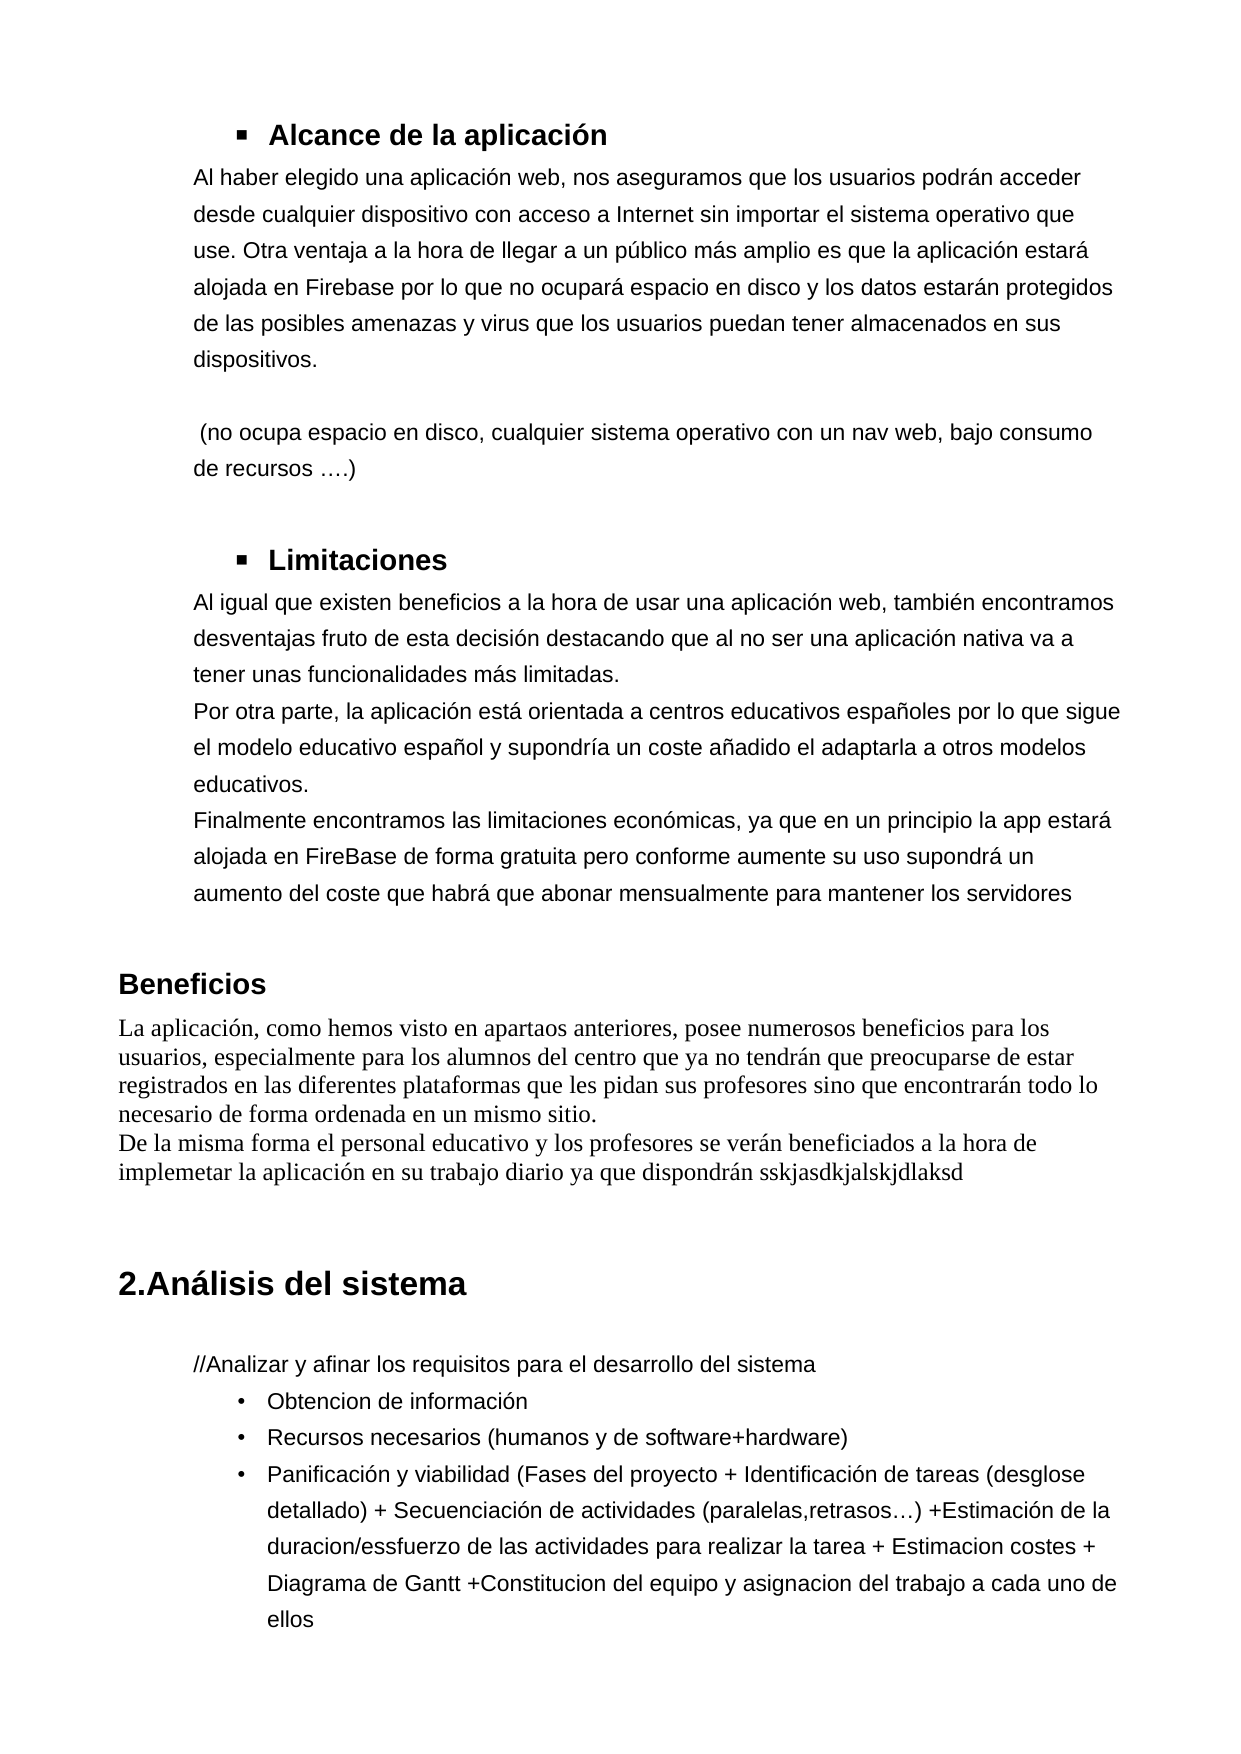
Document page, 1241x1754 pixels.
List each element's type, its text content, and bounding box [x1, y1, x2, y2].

subtitle Alcance de la aplicación [231, 118, 1122, 152]
subtitle Beneficios [118, 967, 1122, 1001]
text De la misma forma el personal educativo y los profesores se verán beneficiados a la hora de implemetar la aplicación en su trabajo diario ya que dispondrán sskjasdkjalskjdlaksd [118, 1128, 1122, 1186]
text Al igual que existen beneficios a la hora de usar una aplicación web, también encontramos desventajas fruto de esta decisión destacando que al no ser una aplicación nativa va a tener unas funcionalidades más limitadas. [193, 589, 1122, 688]
list Obtencion de información [237, 1388, 1122, 1414]
text Al haber elegido una aplicación web, nos aseguramos que los usuarios podrán acceder desde cualquier dispositivo con acceso a Internet sin importar el sistema operativo que use. Otra ventaja a la hora de llegar a un público más amplio es que la aplicación estará alojada en Firebase por lo que no ocupará espacio en disco y los datos estarán protegidos de las posibles amenazas y virus que los usuarios puedan tener almacenados en sus dispositivos. [193, 164, 1122, 372]
list Recursos necesarios (humanos y de software+hardware) [237, 1424, 1122, 1451]
text (no ocupa espacio en disco, cualquier sistema operativo con un nav web, bajo consumo de recursos ….) [193, 419, 1122, 482]
text Finalmente encontramos las limitaciones económicas, ya que en un principio la app estará alojada en FireBase de forma gratuita pero conforme aumente su uso supondrá un aumento del coste que habrá que abonar mensualmente para mantener los servidores [193, 807, 1122, 906]
text //Analizar y afinar los requisitos para el desarrollo del sistema [193, 1315, 1122, 1378]
subtitle 2.Análisis del sistema [118, 1264, 1122, 1303]
text La aplicación, como hemos visto en apartaos anteriores, posee numerosos beneficios para los usuarios, especialmente para los alumnos del centro que ya no tendrán que preocuparse de estar registrados en las diferentes plataformas que les pidan sus profesores sino que encontrarán todo lo necesario de forma ordenada en un mismo sitio. [118, 1013, 1122, 1128]
subtitle Limitaciones [231, 542, 1122, 576]
list Panificación y viabilidad (Fases del proyecto + Identificación de tareas (desglose detallado) + Secuenciación de actividades (paralelas,retrasos…) +Estimación de la duracion/essfuerzo de las actividades para realizar la tarea + Estimacion costes + Diagrama de Gantt +Constitucion del equipo y asignacion del trabajo a cada uno de ellos [237, 1461, 1122, 1632]
text Por otra parte, la aplicación está orientada a centros educativos españoles por lo que sigue el modelo educativo español y supondría un coste añadido el adaptarla a otros modelos educativos. [193, 698, 1122, 797]
